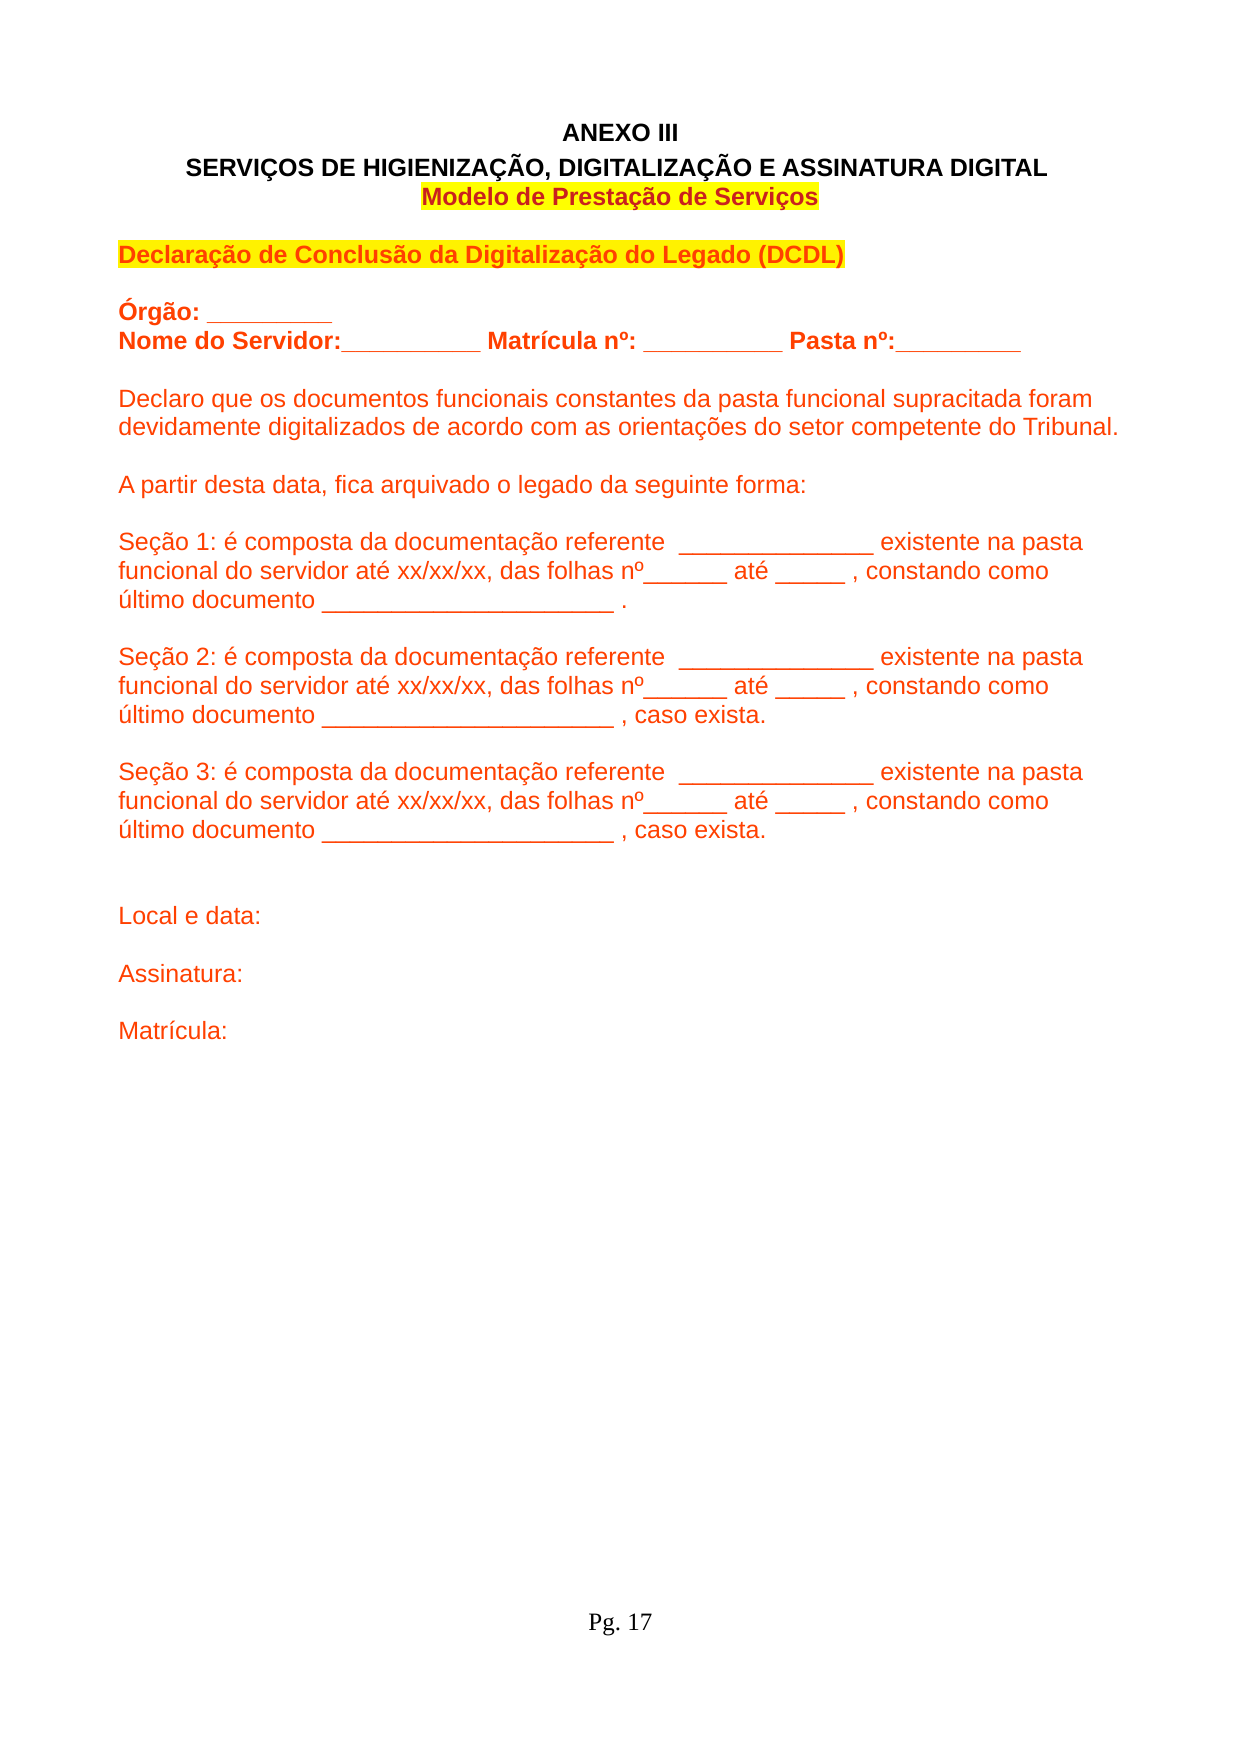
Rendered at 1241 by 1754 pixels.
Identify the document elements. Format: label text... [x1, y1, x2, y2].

text A partir desta data, fica arquivado o legado da seguinte forma: [118, 470, 1122, 498]
text Declaração de Conclusão da Digitalização do Legado (DCDL) [118, 240, 1122, 268]
text Seção 1: é composta da documentação referente ______________ existente na pasta funcional do servidor até xx/xx/xx, das folhas nº______ até _____ , constando como último documento _____________________ . [118, 527, 1122, 613]
text Seção 3: é composta da documentação referente ______________ existente na pasta funcional do servidor até xx/xx/xx, das folhas nº______ até _____ , constando como último documento _____________________ , caso exista. [118, 757, 1122, 843]
text Declaro que os documentos funcionais constantes da pasta funcional supracitada foram devidamente digitalizados de acordo com as orientações do setor competente do Tribunal. [118, 383, 1122, 441]
text Seção 2: é composta da documentação referente ______________ existente na pasta funcional do servidor até xx/xx/xx, das folhas nº______ até _____ , constando como último documento _____________________ , caso exista. [118, 642, 1122, 728]
text Nome do Servidor:__________ Matrícula nº: __________ Pasta nº:_________ [118, 326, 1122, 355]
text Órgão: _________ [118, 297, 1122, 326]
text Matrícula: [118, 1016, 1122, 1045]
text Assinatura: [118, 958, 1122, 987]
text Local e data: [118, 901, 1122, 930]
